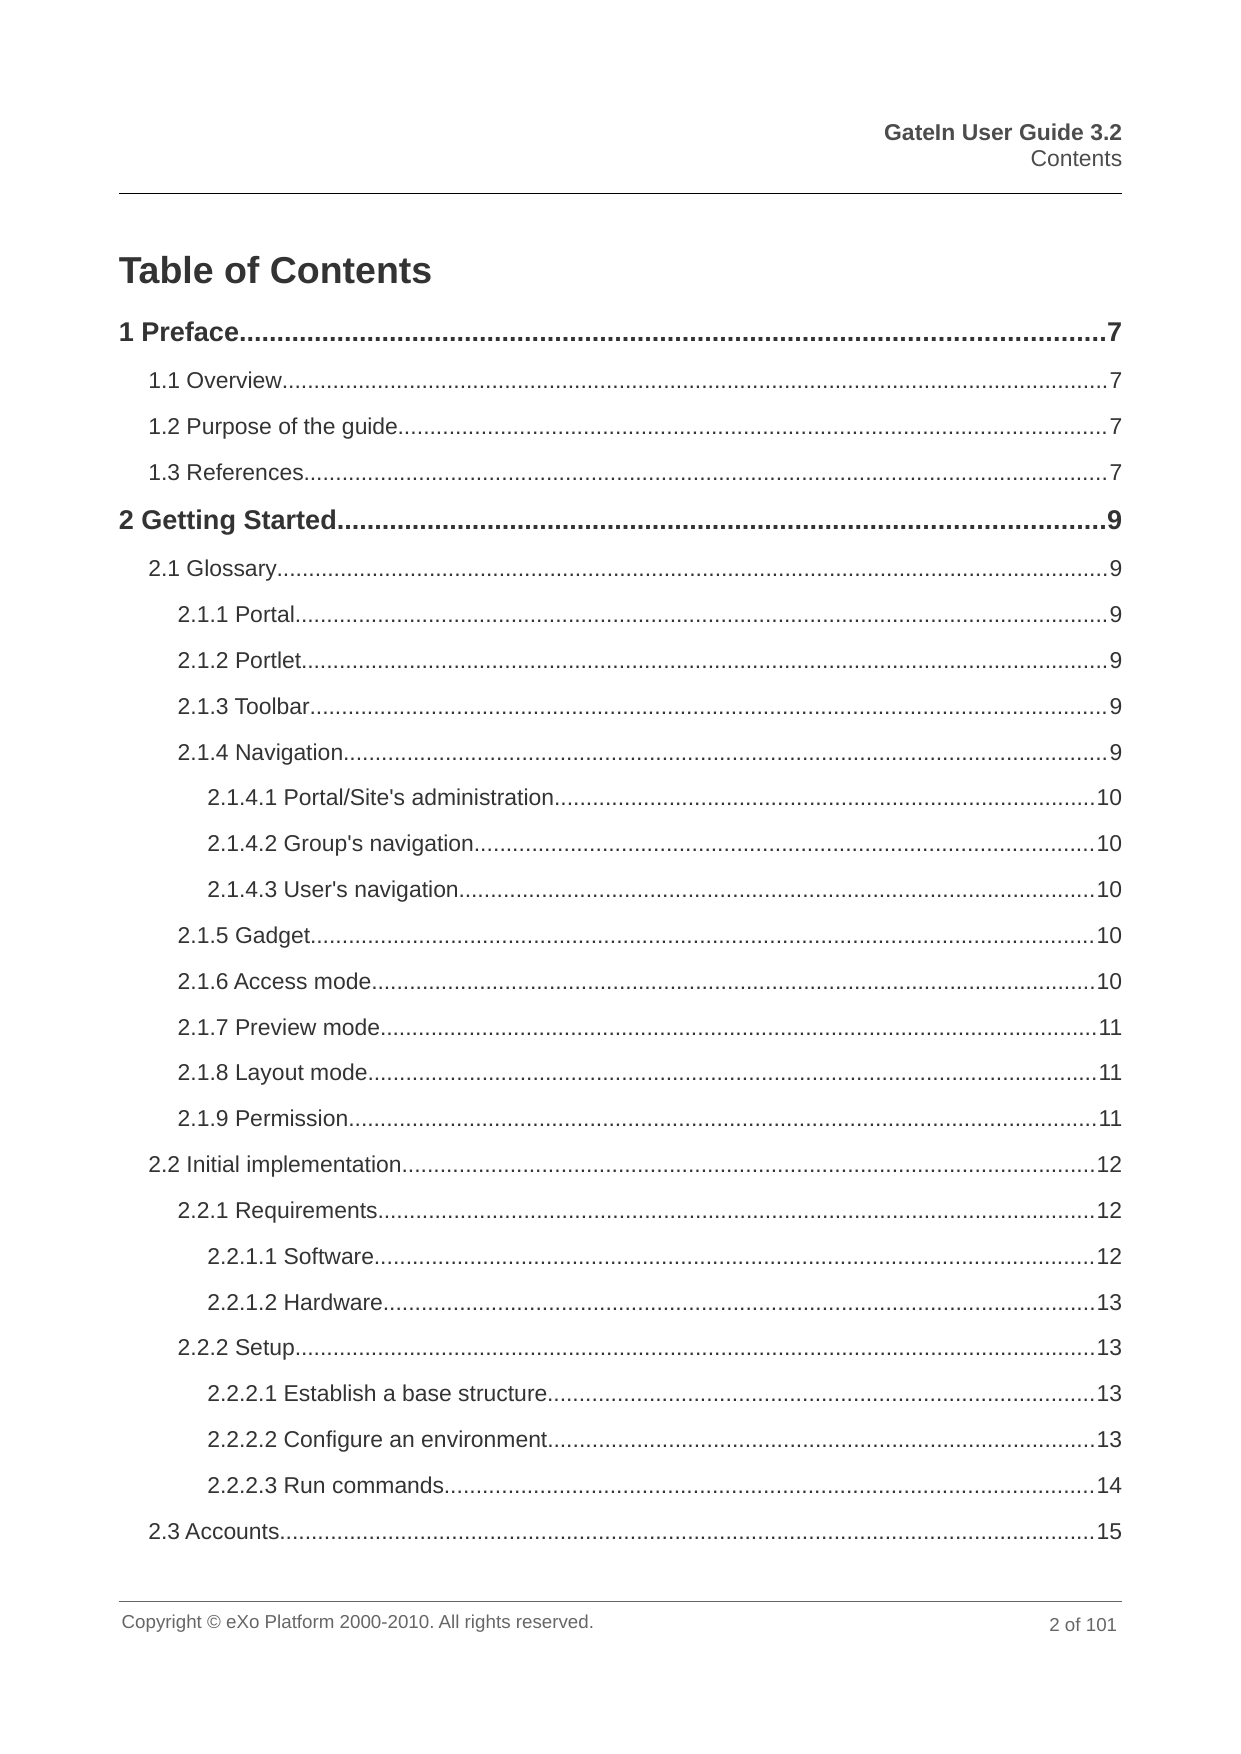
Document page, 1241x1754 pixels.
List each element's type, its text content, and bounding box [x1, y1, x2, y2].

text 2.1.4.2 Group's navigation 10 [207, 830, 1122, 856]
text 2.1.8 Layout mode 11 [177, 1059, 1122, 1086]
text 2.2.1.2 Hardware 13 [207, 1288, 1122, 1315]
text 2.1.2 Portlet 9 [177, 647, 1122, 673]
text 1.3 References 7 [148, 458, 1122, 485]
text 1 Preface 7 [118, 316, 1122, 347]
text 2.1.7 Preview mode 11 [177, 1013, 1122, 1040]
text 2.3 Accounts 15 [148, 1518, 1122, 1544]
text 1.2 Purpose of the guide 7 [148, 413, 1122, 439]
text 2.2.2.1 Establish a base structure 13 [207, 1380, 1122, 1406]
text 2 Getting Started 9 [118, 504, 1122, 536]
text 2.2.2 Setup 13 [177, 1334, 1122, 1361]
text 2.1 Glossary 9 [148, 555, 1122, 581]
text 2.1.4.3 User's navigation 10 [207, 876, 1122, 902]
text 2.2.2.2 Configure an environment 13 [207, 1426, 1122, 1452]
subtitle Table of Contents [118, 248, 1122, 292]
text 2.2.2.3 Run commands 14 [207, 1472, 1122, 1498]
text 2.2.1.1 Software 12 [207, 1243, 1122, 1269]
text 2.2 Initial implementation 12 [148, 1151, 1122, 1177]
text 2.1.6 Access mode 10 [177, 968, 1122, 994]
text 1.1 Overview 7 [148, 367, 1122, 393]
text 2.1.4.1 Portal/Site's administration 10 [207, 784, 1122, 811]
text 2.2.1 Requirements 12 [177, 1197, 1122, 1223]
text 2.1.4 Navigation 9 [177, 738, 1122, 765]
text 2.1.5 Gadget 10 [177, 922, 1122, 948]
text 2.1.1 Portal 9 [177, 601, 1122, 627]
text 2.1.9 Permission 11 [177, 1105, 1122, 1131]
text 2.1.3 Toolbar 9 [177, 693, 1122, 719]
